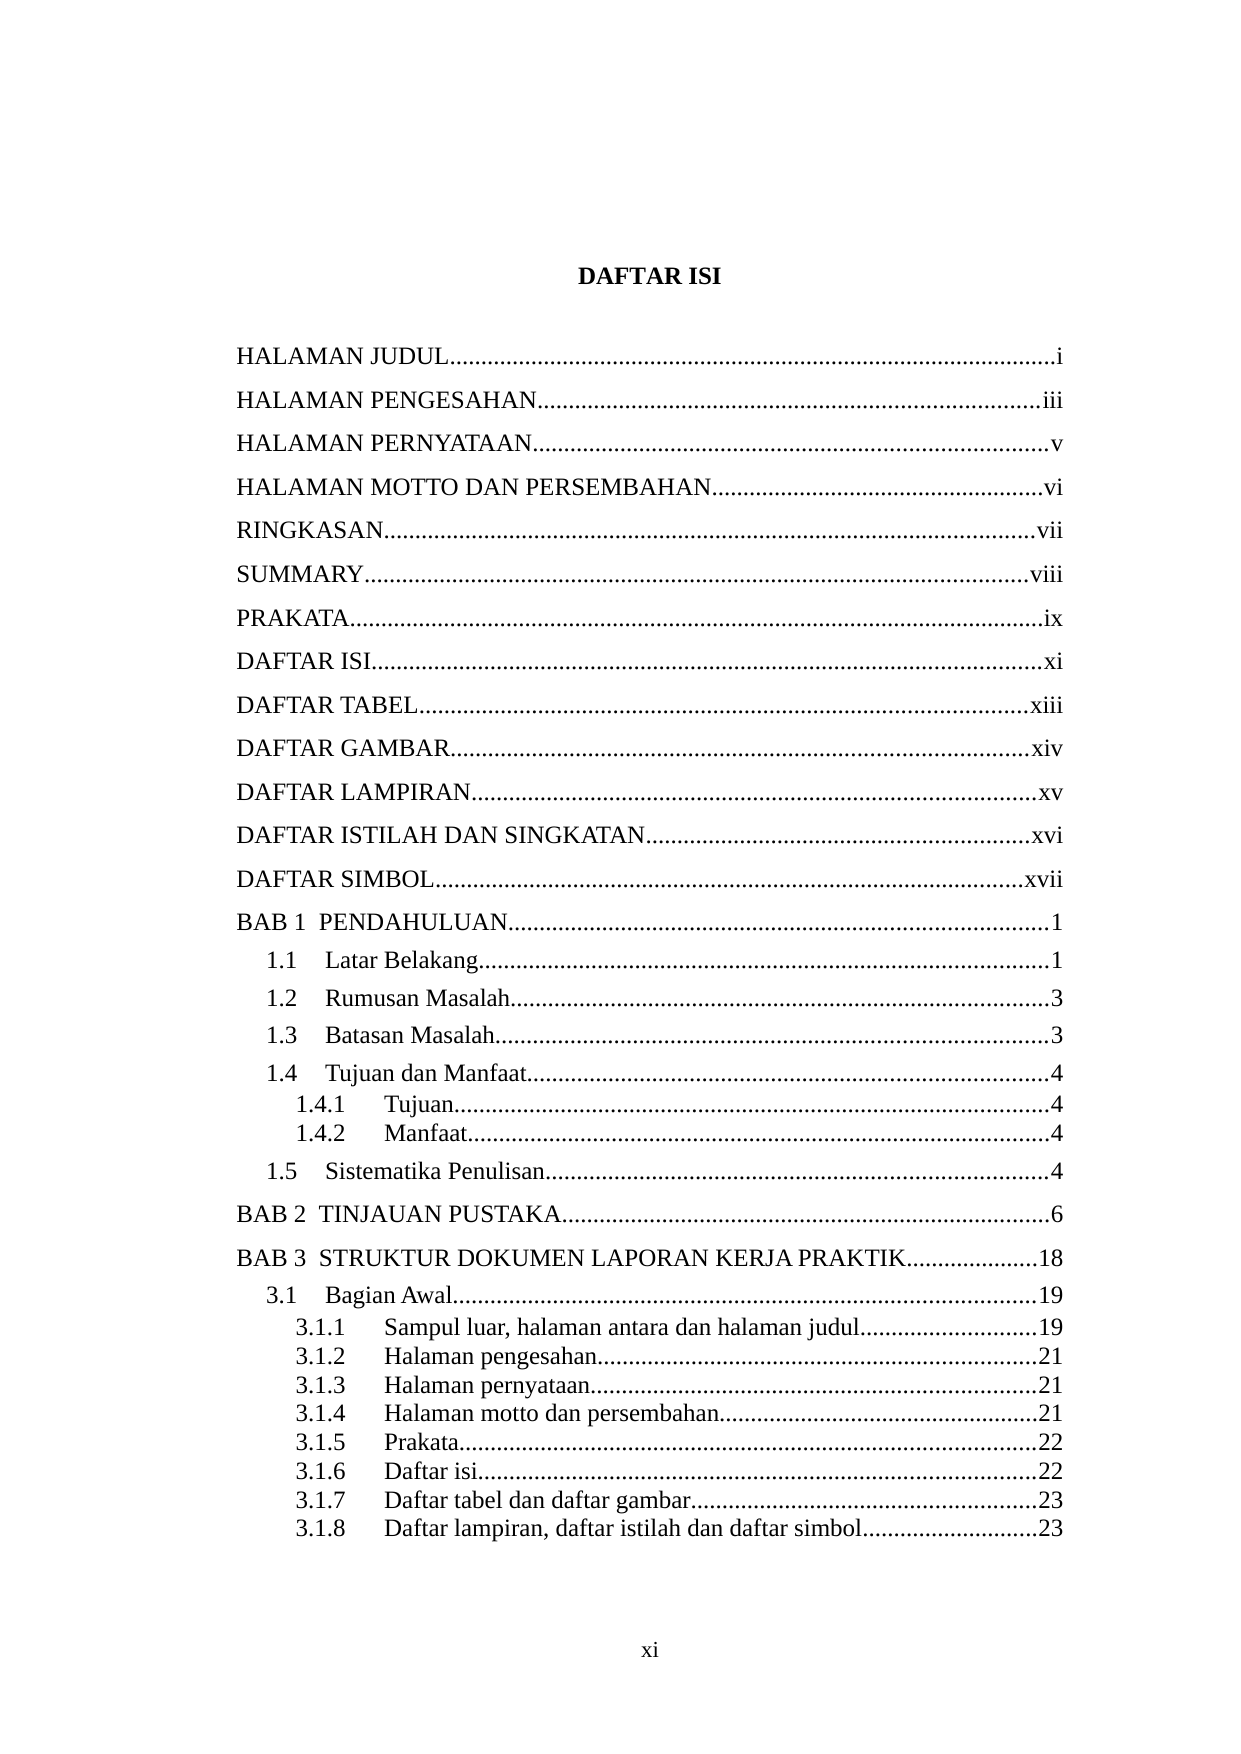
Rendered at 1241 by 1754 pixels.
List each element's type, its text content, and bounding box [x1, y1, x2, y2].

text 3.1.2 Halaman pengesahan 21 [295, 1341, 1063, 1370]
text SUMMARY viii [236, 559, 1063, 588]
text DAFTAR ISI xi [236, 646, 1063, 675]
text 3.1.4 Halaman motto dan persembahan 21 [295, 1398, 1063, 1427]
text DAFTAR SIMBOL xvii [236, 864, 1063, 893]
text HALAMAN MOTTO DAN PERSEMBAHAN vi [236, 472, 1063, 501]
text 3.1.1 Sampul luar, halaman antara dan halaman judul 19 [295, 1312, 1063, 1341]
text 1.3 Batasan Masalah 3 [266, 1020, 1063, 1049]
text 1.4.1 Tujuan 4 [295, 1089, 1063, 1118]
text DAFTAR LAMPIRAN xv [236, 777, 1063, 806]
text 3.1.6 Daftar isi 22 [295, 1456, 1063, 1485]
text 3.1.3 Halaman pernyataan 21 [295, 1370, 1063, 1398]
text 1.1 Latar Belakang 1 [266, 945, 1063, 974]
text 3.1.8 Daftar lampiran, daftar istilah dan daftar simbol 23 [295, 1513, 1063, 1542]
text HALAMAN PERNYATAAN v [236, 428, 1063, 457]
text HALAMAN PENGESAHAN iii [236, 385, 1063, 414]
text 1.5 Sistematika Penulisan 4 [266, 1156, 1063, 1184]
text DAFTAR ISTILAH DAN SINGKATAN xvi [236, 820, 1063, 849]
text 3.1.7 Daftar tabel dan daftar gambar 23 [295, 1485, 1063, 1513]
text DAFTAR GAMBAR xiv [236, 733, 1063, 762]
text DAFTAR TABEL xiii [236, 690, 1063, 718]
text RINGKASAN vii [236, 516, 1063, 544]
text PRAKATA ix [236, 603, 1063, 631]
text 3.1 Bagian Awal 19 [266, 1281, 1063, 1309]
text BAB 1 PENDAHULUAN 1 [236, 907, 1063, 936]
subtitle DAFTAR ISI [236, 261, 1063, 290]
text 1.4 Tujuan dan Manfaat 4 [266, 1058, 1063, 1087]
text 3.1.5 Prakata 22 [295, 1427, 1063, 1456]
text 1.4.2 Manfaat 4 [295, 1118, 1063, 1147]
text 1.2 Rumusan Masalah 3 [266, 983, 1063, 1011]
text BAB 3 STRUKTUR DOKUMEN LAPORAN KERJA PRAKTIK 18 [236, 1243, 1063, 1272]
text BAB 2 TINJAUAN PUSTAKA 6 [236, 1199, 1063, 1228]
text HALAMAN JUDUL i [236, 341, 1063, 370]
